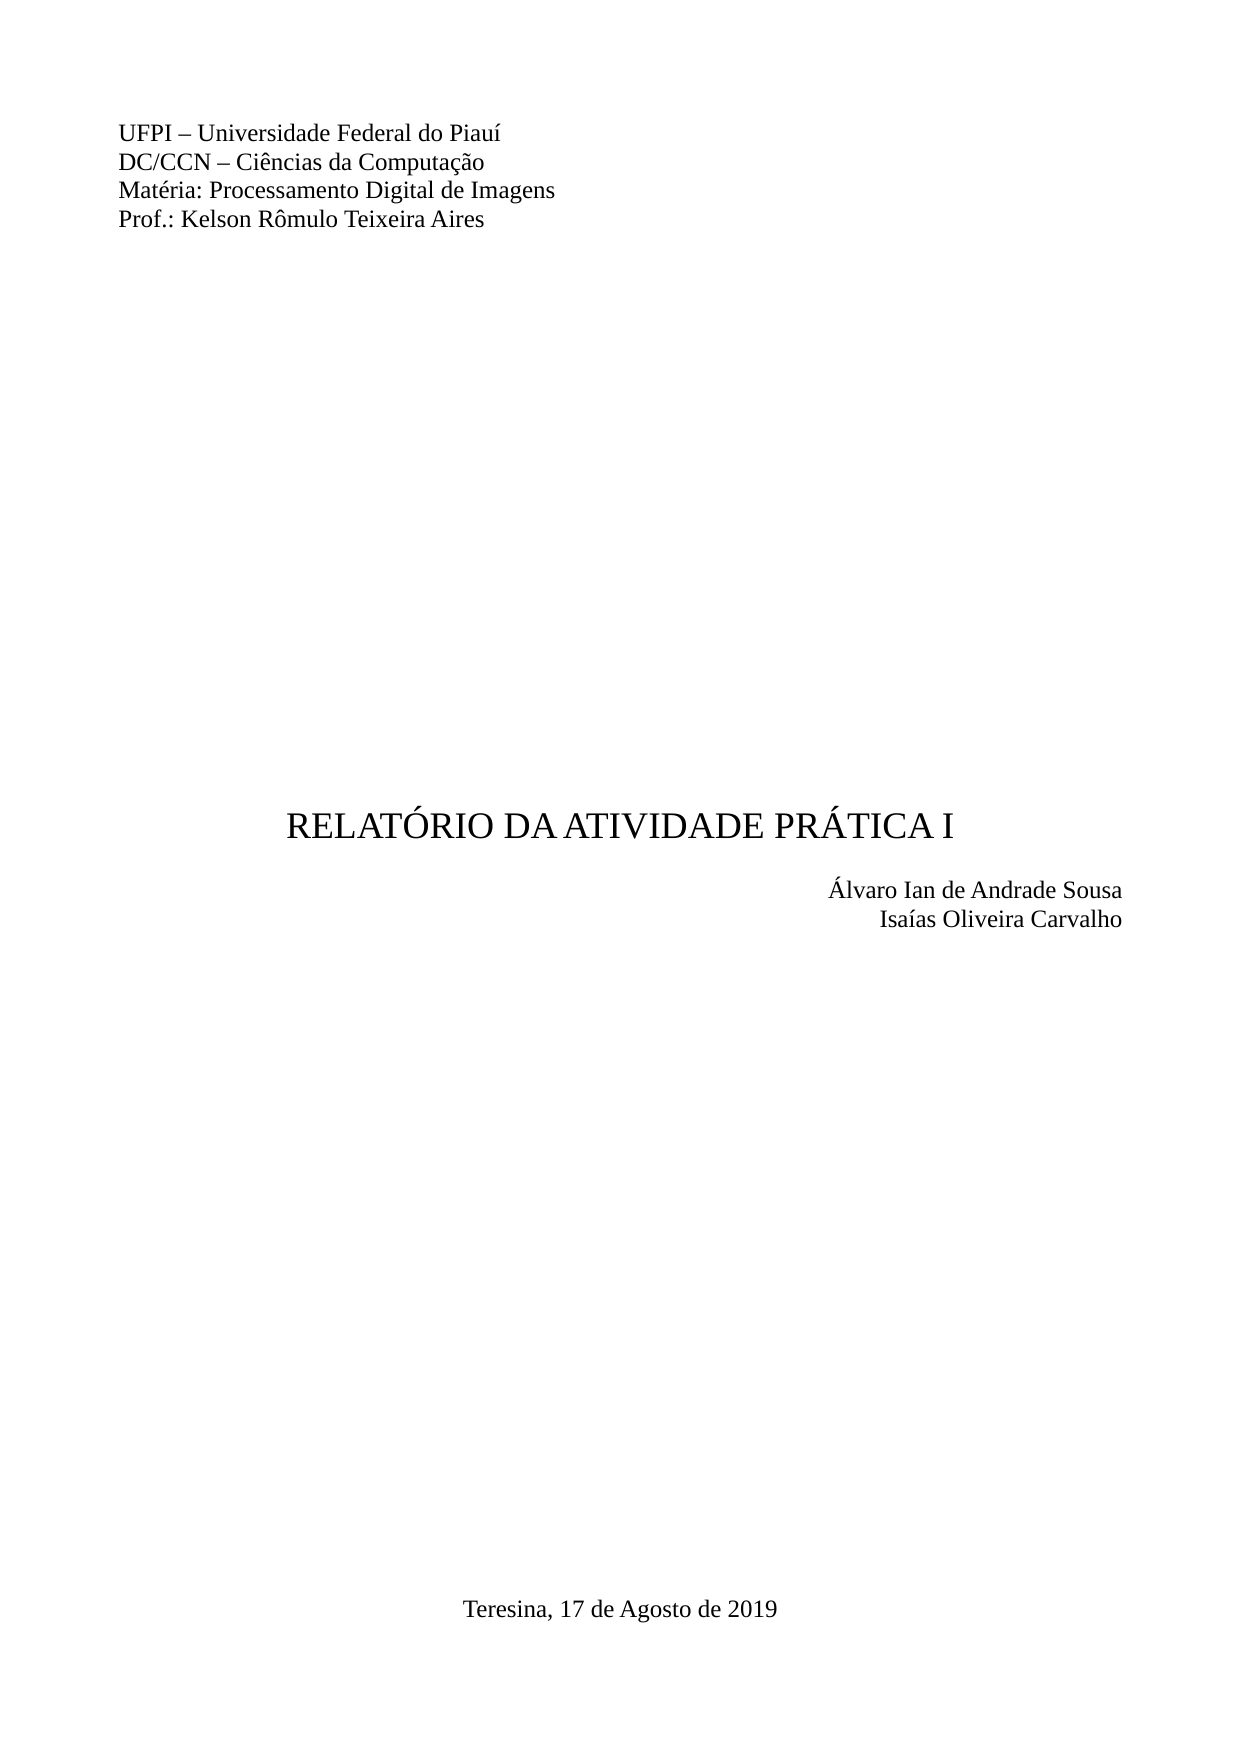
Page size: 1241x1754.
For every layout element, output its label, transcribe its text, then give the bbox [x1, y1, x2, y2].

text UFPI – Universidade Federal do Piauí [118, 118, 1122, 147]
text Álvaro Ian de Andrade Sousa [118, 875, 1122, 904]
text DC/CCN – Ciências da Computação [118, 147, 1122, 176]
text Isaías Oliveira Carvalho [118, 904, 1122, 933]
text Matéria: Processamento Digital de Imagens [118, 176, 1122, 204]
text Prof.: Kelson Rômulo Teixeira Aires [118, 204, 1122, 233]
text RELATÓRIO DA ATIVIDADE PRÁTICA I [118, 803, 1122, 846]
text Teresina, 17 de Agosto de 2019 [118, 1594, 1122, 1623]
